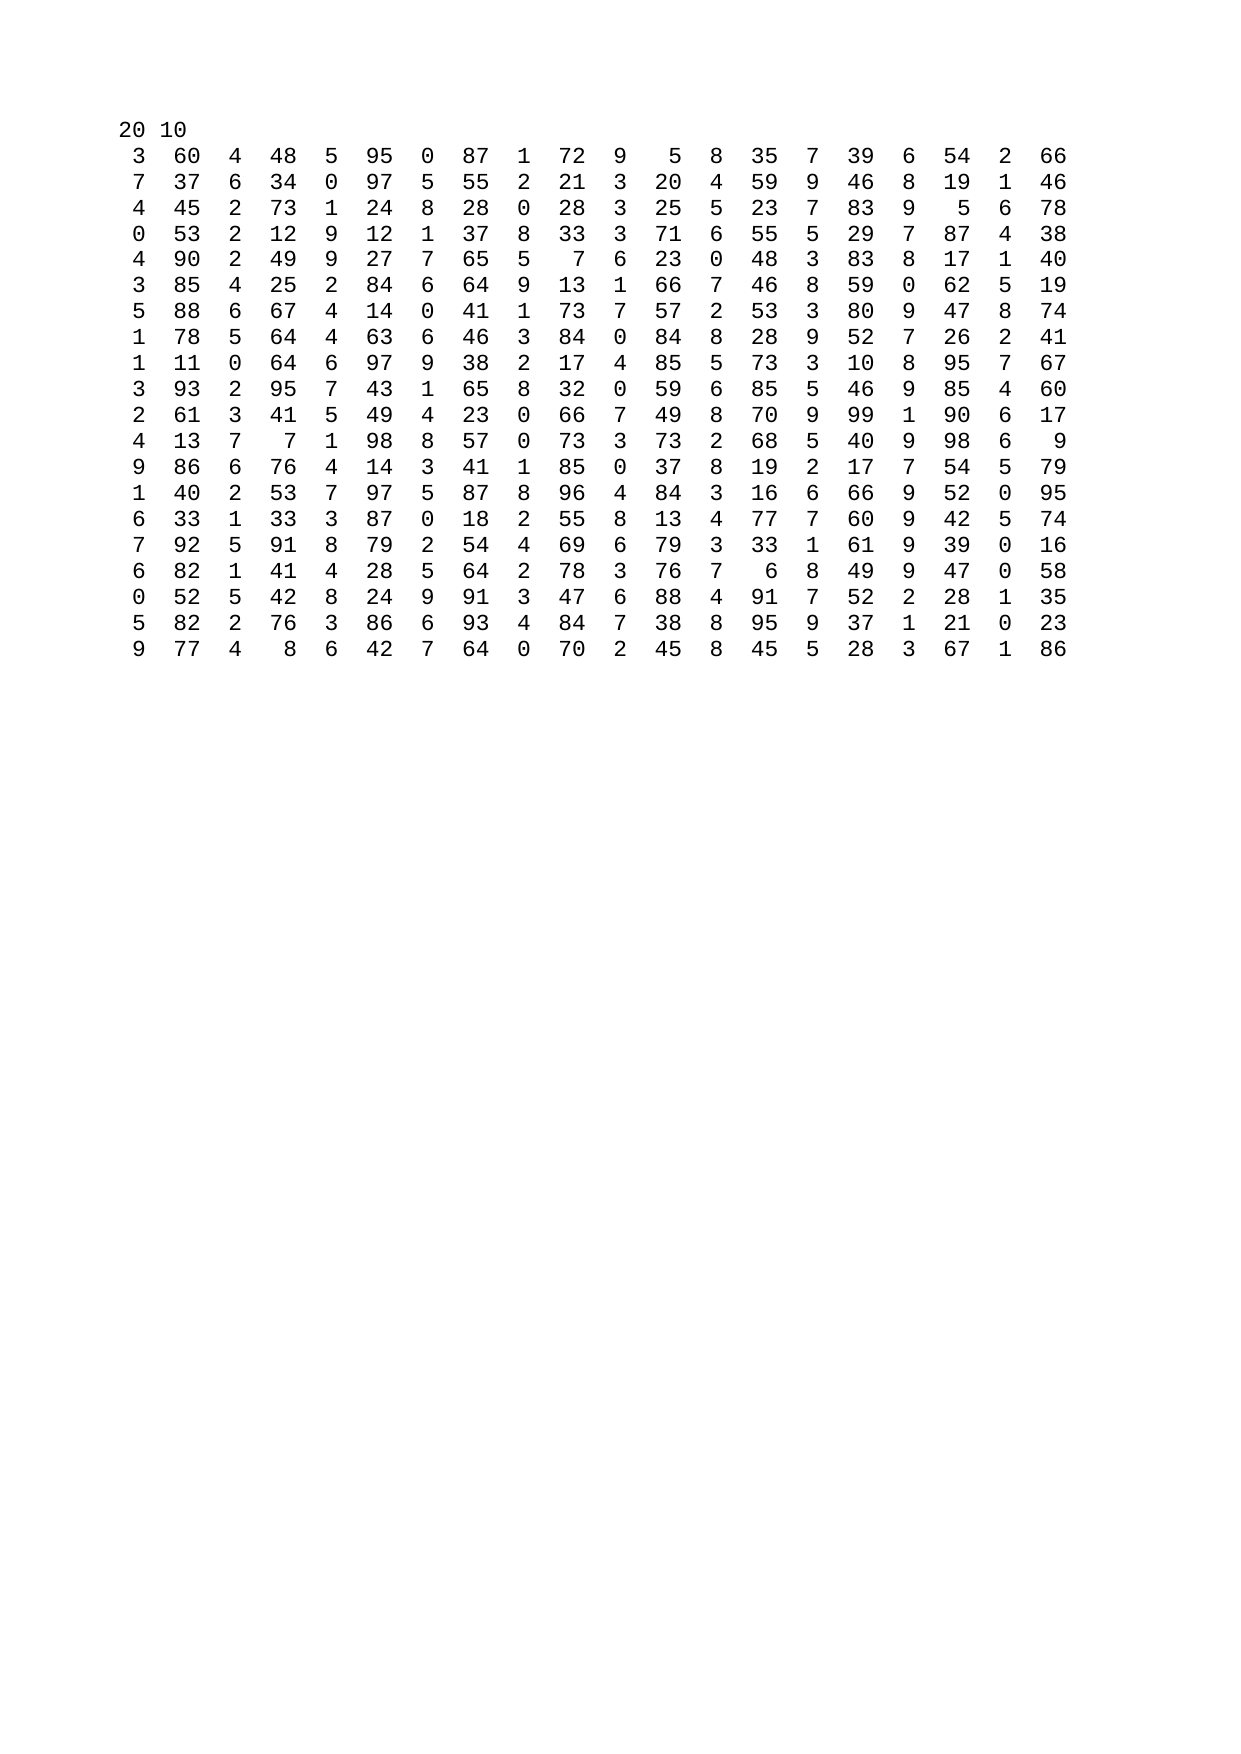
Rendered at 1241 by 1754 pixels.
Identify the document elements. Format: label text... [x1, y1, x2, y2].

text 4 90 2 49 9 27 7 65 5 7 6 23 0 48 3 83 8 17 1 40 [118, 248, 1122, 274]
text 9 77 4 8 6 42 7 64 0 70 2 45 8 45 5 28 3 67 1 86 [118, 637, 1122, 663]
text 5 88 6 67 4 14 0 41 1 73 7 57 2 53 3 80 9 47 8 74 [118, 300, 1122, 326]
text 3 85 4 25 2 84 6 64 9 13 1 66 7 46 8 59 0 62 5 19 [118, 274, 1122, 300]
text 3 60 4 48 5 95 0 87 1 72 9 5 8 35 7 39 6 54 2 66 [118, 144, 1122, 170]
text 7 37 6 34 0 97 5 55 2 21 3 20 4 59 9 46 8 19 1 46 [118, 170, 1122, 196]
text 5 82 2 76 3 86 6 93 4 84 7 38 8 95 9 37 1 21 0 23 [118, 611, 1122, 637]
text 4 13 7 7 1 98 8 57 0 73 3 73 2 68 5 40 9 98 6 9 [118, 429, 1122, 455]
text 1 40 2 53 7 97 5 87 8 96 4 84 3 16 6 66 9 52 0 95 [118, 481, 1122, 507]
text 20 10 [118, 118, 1122, 144]
text 6 33 1 33 3 87 0 18 2 55 8 13 4 77 7 60 9 42 5 74 [118, 507, 1122, 533]
text 1 11 0 64 6 97 9 38 2 17 4 85 5 73 3 10 8 95 7 67 [118, 352, 1122, 377]
text 9 86 6 76 4 14 3 41 1 85 0 37 8 19 2 17 7 54 5 79 [118, 455, 1122, 481]
text 2 61 3 41 5 49 4 23 0 66 7 49 8 70 9 99 1 90 6 17 [118, 403, 1122, 429]
text 6 82 1 41 4 28 5 64 2 78 3 76 7 6 8 49 9 47 0 58 [118, 559, 1122, 585]
text 7 92 5 91 8 79 2 54 4 69 6 79 3 33 1 61 9 39 0 16 [118, 533, 1122, 559]
text 3 93 2 95 7 43 1 65 8 32 0 59 6 85 5 46 9 85 4 60 [118, 377, 1122, 403]
text 4 45 2 73 1 24 8 28 0 28 3 25 5 23 7 83 9 5 6 78 [118, 196, 1122, 222]
text 1 78 5 64 4 63 6 46 3 84 0 84 8 28 9 52 7 26 2 41 [118, 326, 1122, 352]
text 0 53 2 12 9 12 1 37 8 33 3 71 6 55 5 29 7 87 4 38 [118, 222, 1122, 248]
text 0 52 5 42 8 24 9 91 3 47 6 88 4 91 7 52 2 28 1 35 [118, 585, 1122, 611]
